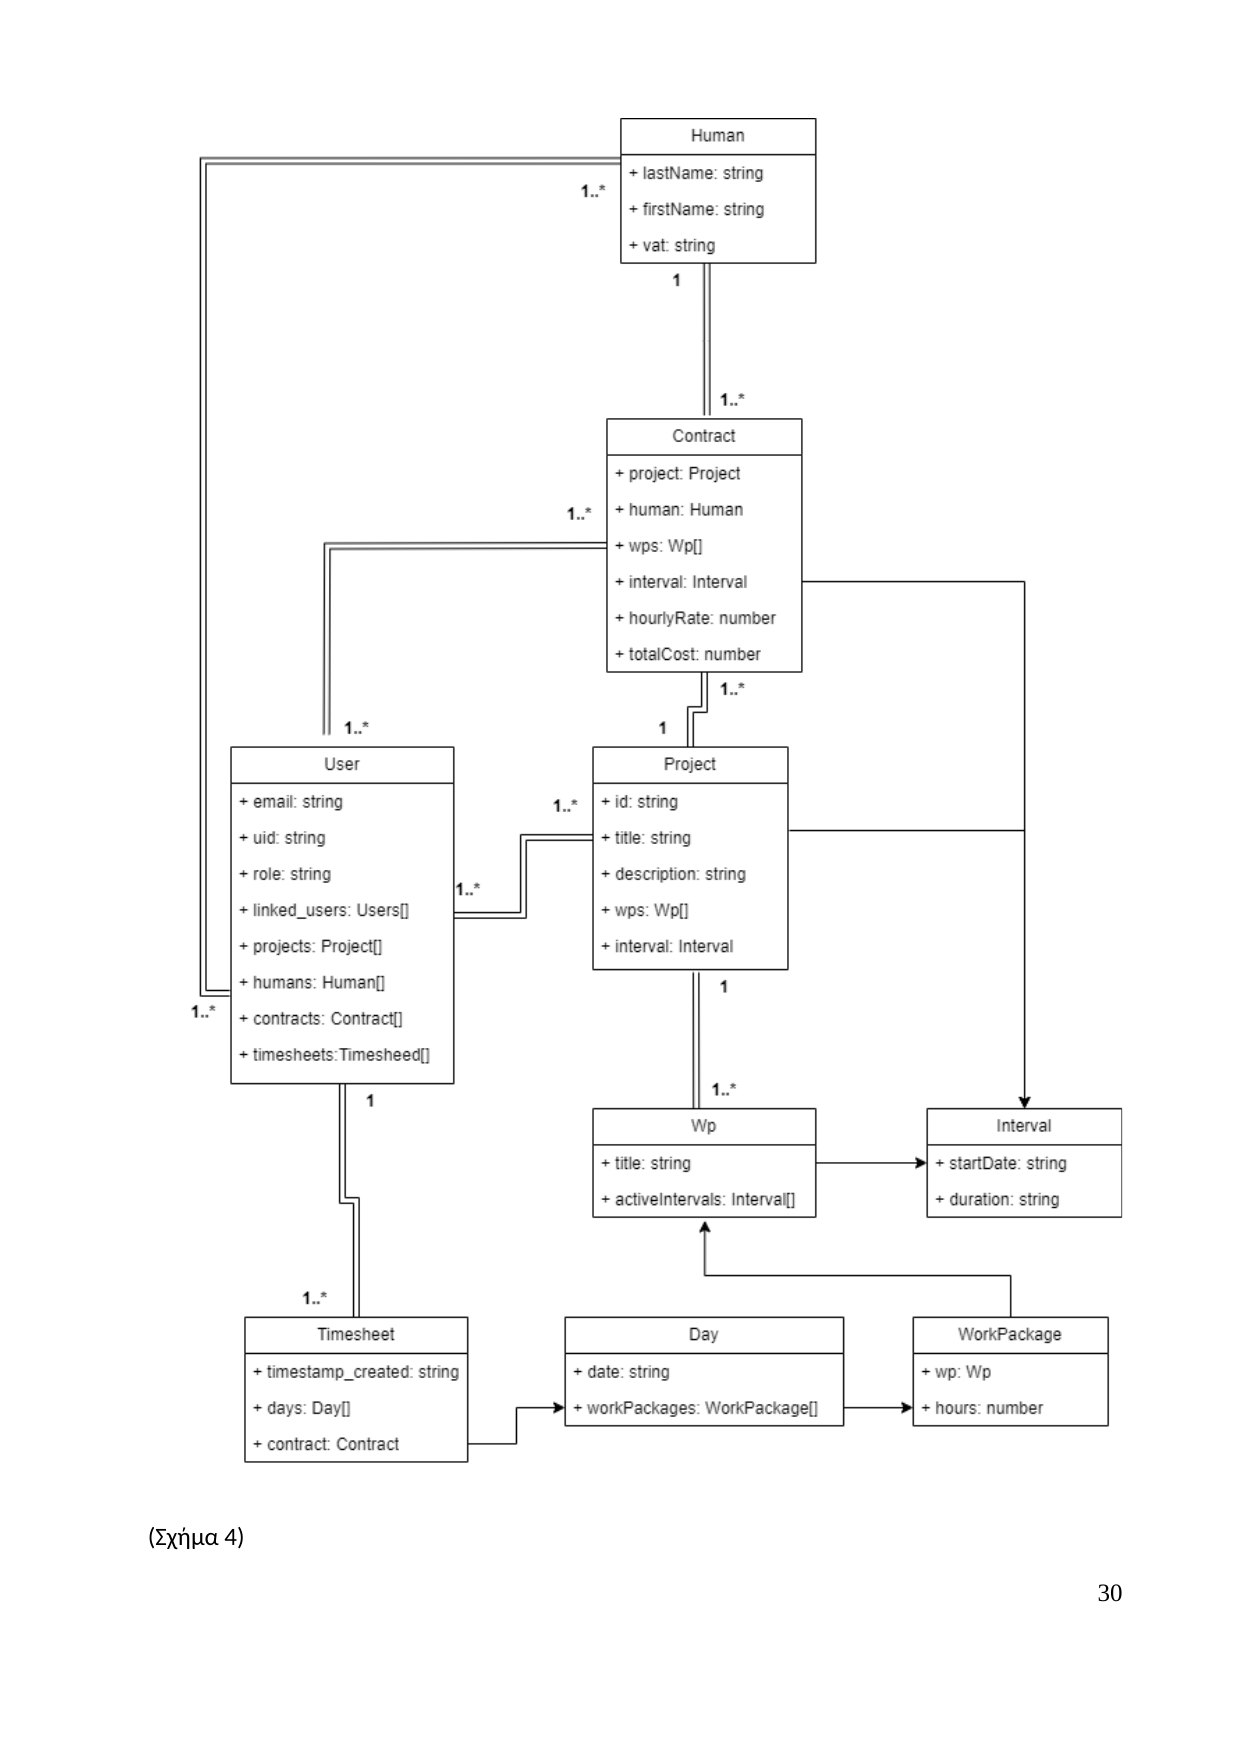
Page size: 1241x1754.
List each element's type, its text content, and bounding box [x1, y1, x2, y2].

text (Σχήμα 4) [148, 1521, 1122, 1551]
